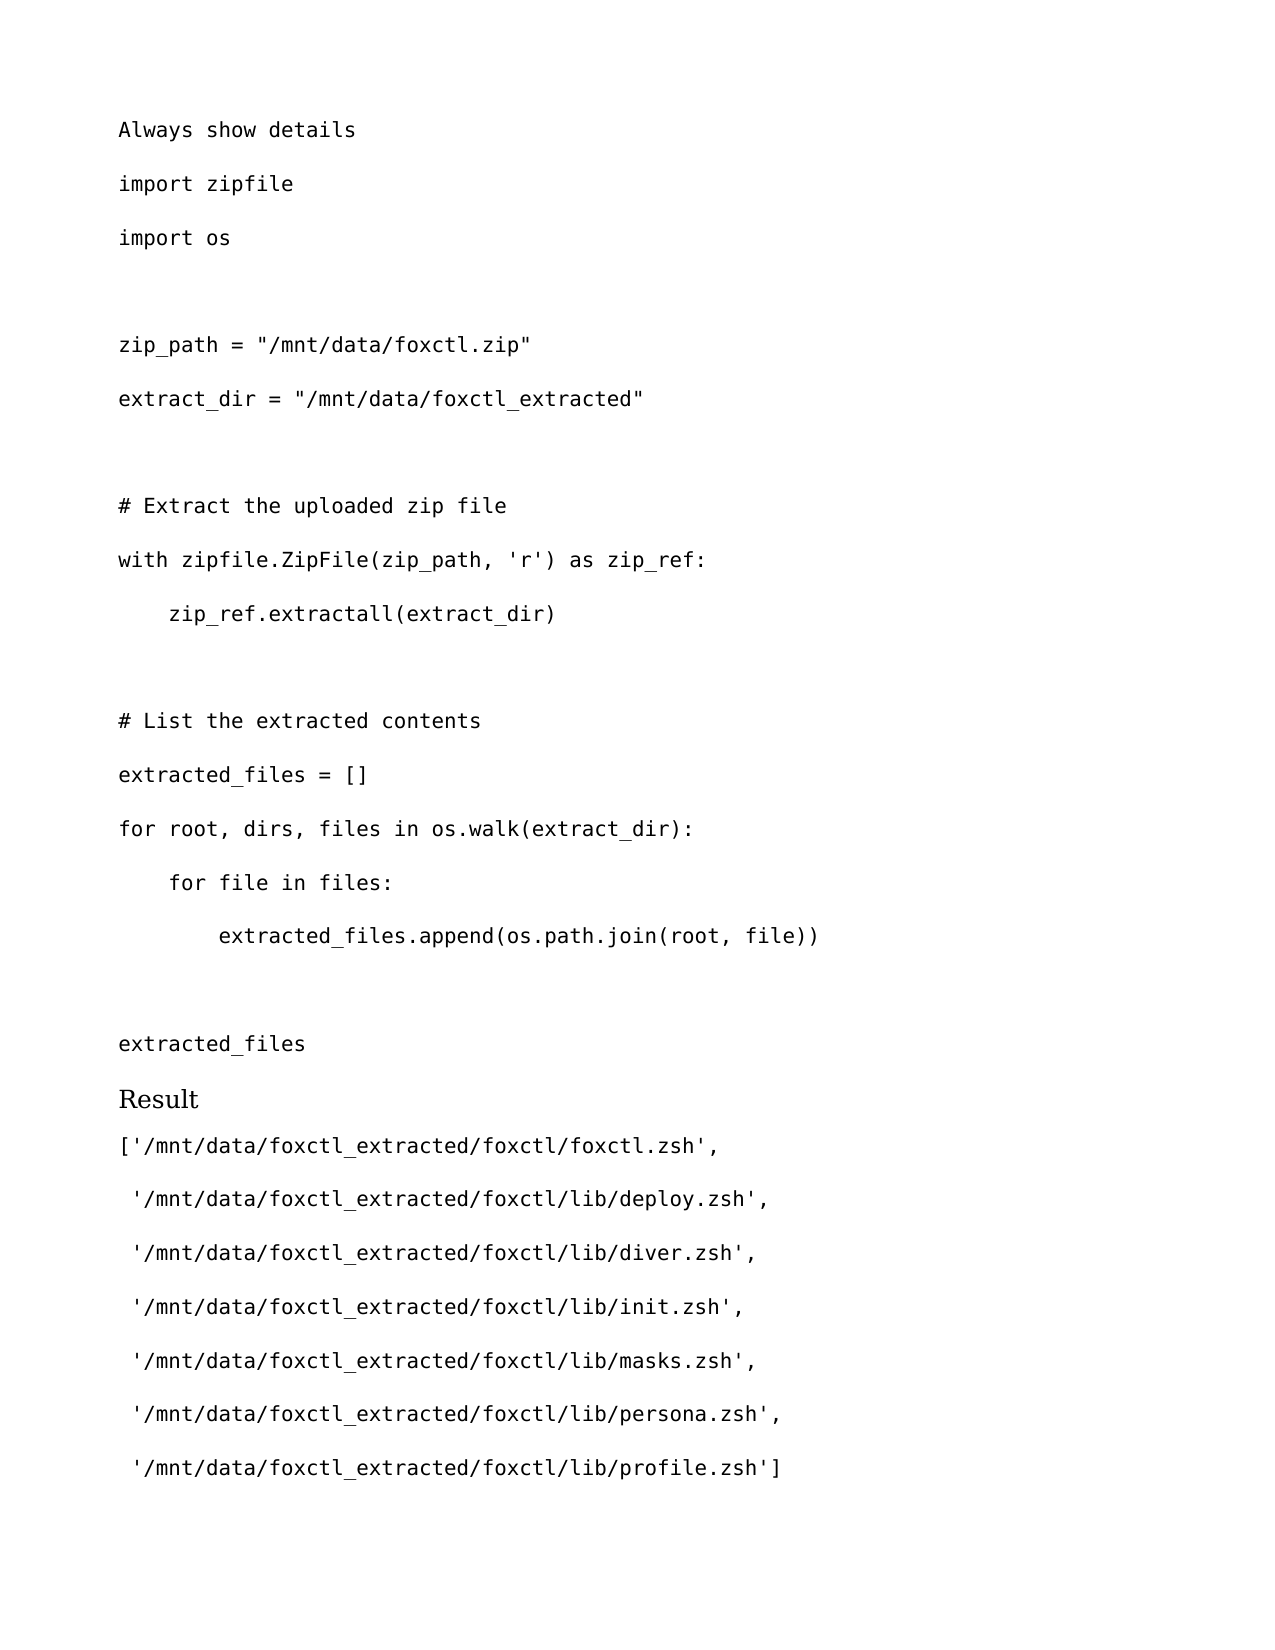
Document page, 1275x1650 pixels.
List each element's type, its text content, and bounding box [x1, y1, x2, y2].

text extract_dir = "/mnt/data/foxctl_extracted" [118, 387, 1157, 411]
text '/mnt/data/foxctl_extracted/foxctl/lib/persona.zsh', [118, 1402, 1157, 1427]
text '/mnt/data/foxctl_extracted/foxctl/lib/deploy.zsh', [118, 1187, 1157, 1212]
text # Extract the uploaded zip file [118, 494, 1157, 519]
text for file in files: [118, 871, 1157, 895]
text import zipfile [118, 172, 1157, 196]
text '/mnt/data/foxctl_extracted/foxctl/lib/profile.zsh'] [118, 1456, 1157, 1481]
text Always show details [118, 118, 1157, 142]
text '/mnt/data/foxctl_extracted/foxctl/lib/diver.zsh', [118, 1241, 1157, 1266]
text zip_path = "/mnt/data/foxctl.zip" [118, 333, 1157, 357]
text extracted_files = [] [118, 763, 1157, 787]
text extracted_files [118, 1032, 1157, 1056]
text extracted_files.append(os.path.join(root, file)) [118, 924, 1157, 949]
text ['/mnt/data/foxctl_extracted/foxctl/foxctl.zsh', [118, 1134, 1157, 1158]
text # List the extracted contents [118, 709, 1157, 734]
text '/mnt/data/foxctl_extracted/foxctl/lib/init.zsh', [118, 1295, 1157, 1319]
text import os [118, 226, 1157, 250]
text for root, dirs, files in os.walk(extract_dir): [118, 817, 1157, 841]
text '/mnt/data/foxctl_extracted/foxctl/lib/masks.zsh', [118, 1349, 1157, 1373]
text zip_ref.extractall(extract_dir) [118, 602, 1157, 626]
text with zipfile.ZipFile(zip_path, 'r') as zip_ref: [118, 548, 1157, 572]
text Result [118, 1086, 1157, 1115]
